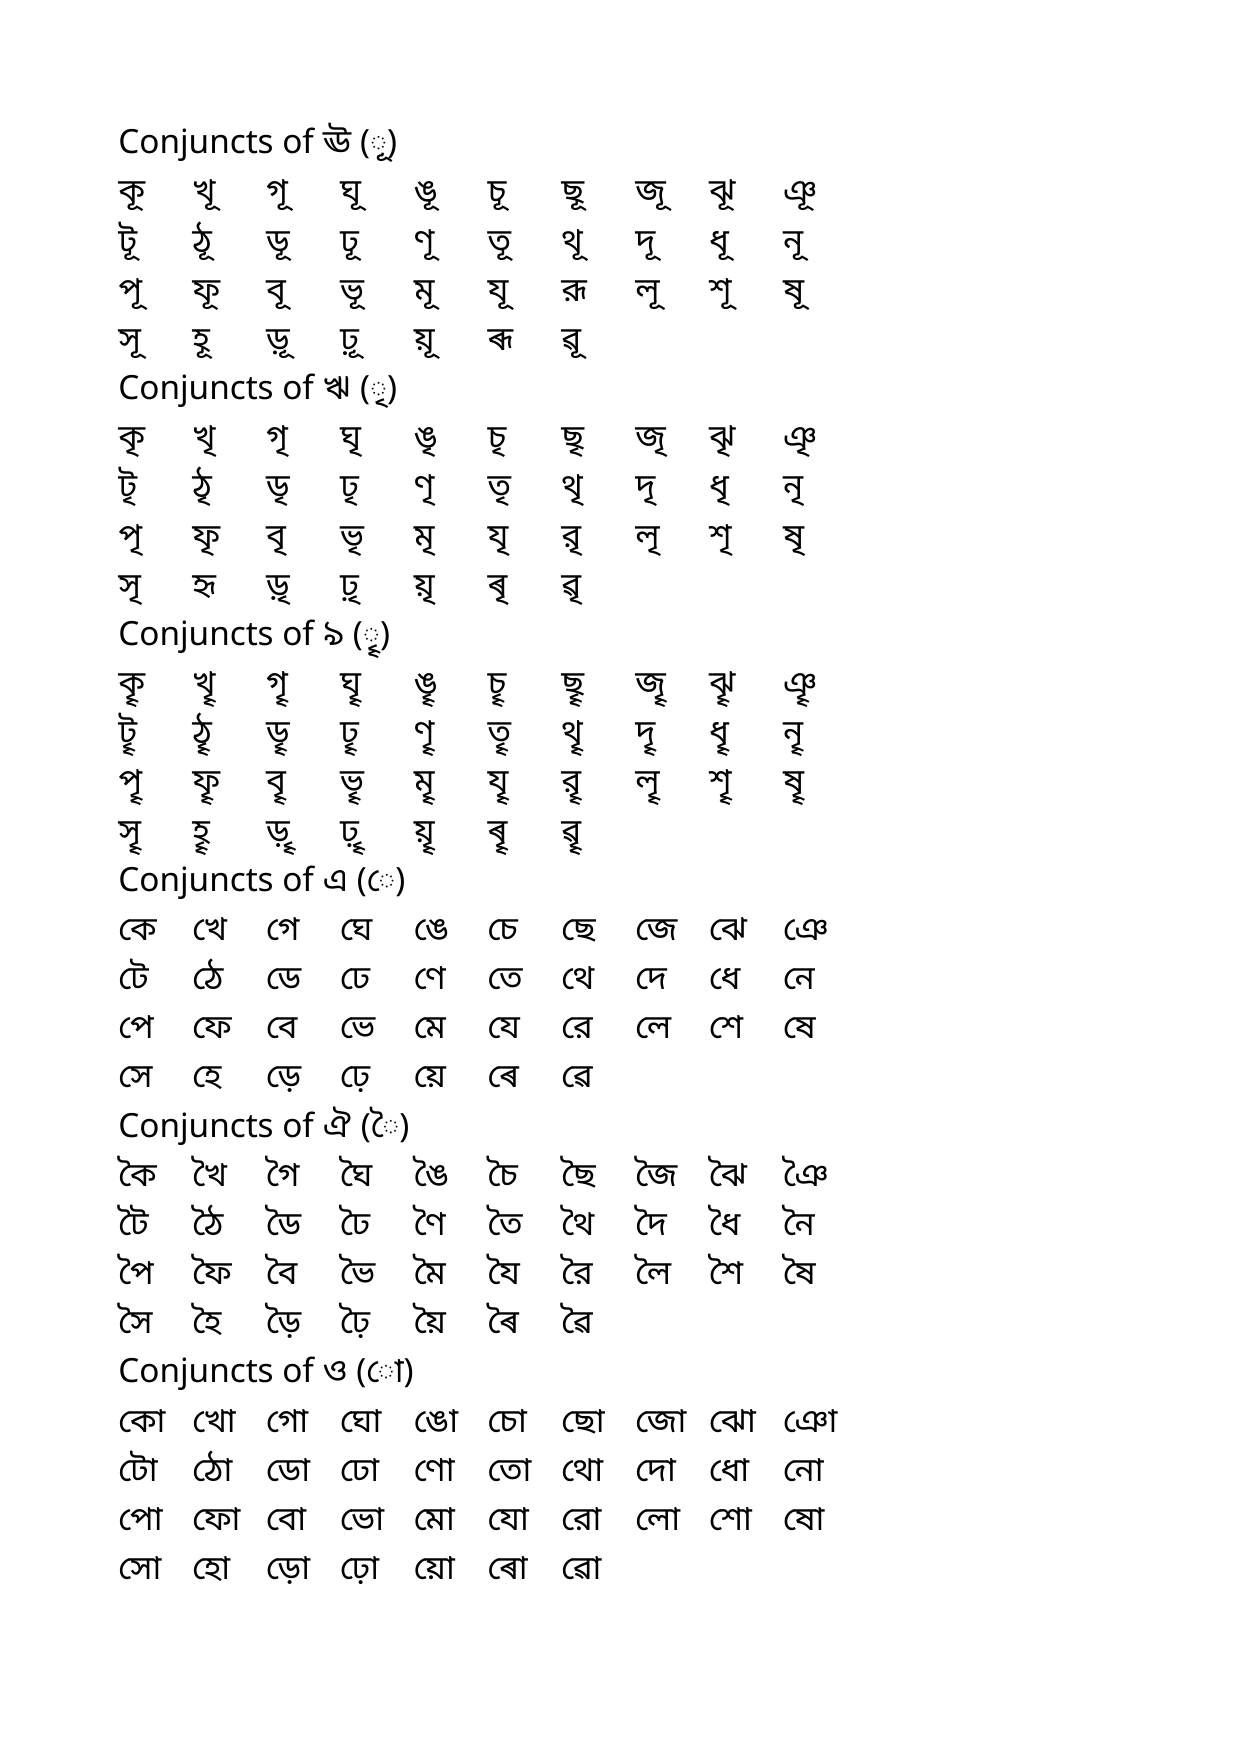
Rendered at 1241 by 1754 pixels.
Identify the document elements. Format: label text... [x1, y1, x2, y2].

text টো ঠো ডো ঢো ণো তো থো দো ধো নো [118, 1446, 1122, 1495]
text পূ ফূ বূ ভূ মূ যূ রূ লূ শূ ষূ [118, 266, 1122, 315]
text কৈ খৈ গৈ ঘৈ ঙৈ চৈ ছৈ জৈ ঝৈ ঞৈ [118, 1151, 1122, 1200]
text কৃ খৃ গৃ ঘৃ ঙৃ চৃ ছৃ জৃ ঝৃ ঞৃ [118, 413, 1122, 462]
text Conjuncts of ঋ (ৃ) [118, 364, 1122, 413]
text সে হে ড়ে ঢ়ে য়ে ৰে ৱে [118, 1052, 1122, 1101]
text টৃ ঠৃ ডৃ ঢৃ ণৃ তৃ থৃ দৃ ধৃ নৃ [118, 462, 1122, 511]
text টৄ ঠৄ ডৄ ঢৄ ণৄ তৄ থৄ দৄ ধৄ নৄ [118, 708, 1122, 757]
text কৄ খৄ গৄ ঘৄ ঙৄ চৄ ছৄ জৄ ঝৄ ঞৄ [118, 659, 1122, 708]
text কে খে গে ঘে ঙে চে ছে জে ঝে ঞে [118, 905, 1122, 954]
text Conjuncts of ঊ (ূ) [118, 118, 1122, 167]
text Conjuncts of ও (ো) [118, 1347, 1122, 1396]
text পে ফে বে ভে মে যে রে লে শে ষে [118, 1003, 1122, 1052]
text Conjuncts of ঌ (ৄ) [118, 610, 1122, 659]
text সো হো ড়ো ঢ়ো য়ো ৰো ৱো [118, 1544, 1122, 1593]
text টৈ ঠৈ ডৈ ঢৈ ণৈ তৈ থৈ দৈ ধৈ নৈ [118, 1200, 1122, 1249]
text পৄ ফৄ বৄ ভৄ মৄ যৄ রৄ লৄ শৄ ষৄ [118, 757, 1122, 806]
text পৈ ফৈ বৈ ভৈ মৈ যৈ রৈ লৈ শৈ ষৈ [118, 1249, 1122, 1298]
text পৃ ফৃ বৃ ভৃ মৃ যৃ রৃ লৃ শৃ ষৃ [118, 511, 1122, 561]
text টে ঠে ডে ঢে ণে তে থে দে ধে নে [118, 954, 1122, 1003]
text পো ফো বো ভো মো যো রো লো শো ষো [118, 1495, 1122, 1544]
text সূ হূ ড়ূ ঢ়ূ য়ূ ৰূ ৱূ [118, 315, 1122, 364]
text সৄ হৄ ড়ৄ ঢ়ৄ য়ৄ ৰৄ ৱৄ [118, 806, 1122, 856]
text সৈ হৈ ড়ৈ ঢ়ৈ য়ৈ ৰৈ ৱৈ [118, 1298, 1122, 1347]
text কূ খূ গূ ঘূ ঙূ চূ ছূ জূ ঝূ ঞূ [118, 167, 1122, 216]
text Conjuncts of ঐ (ৈ) [118, 1101, 1122, 1151]
text কো খো গো ঘো ঙো চো ছো জো ঝো ঞো [118, 1396, 1122, 1446]
text টূ ঠূ ডূ ঢূ ণূ তূ থূ দূ ধূ নূ [118, 216, 1122, 266]
text Conjuncts of এ (ে) [118, 856, 1122, 905]
text সৃ হৃ ড়ৃ ঢ়ৃ য়ৃ ৰৃ ৱৃ [118, 561, 1122, 610]
